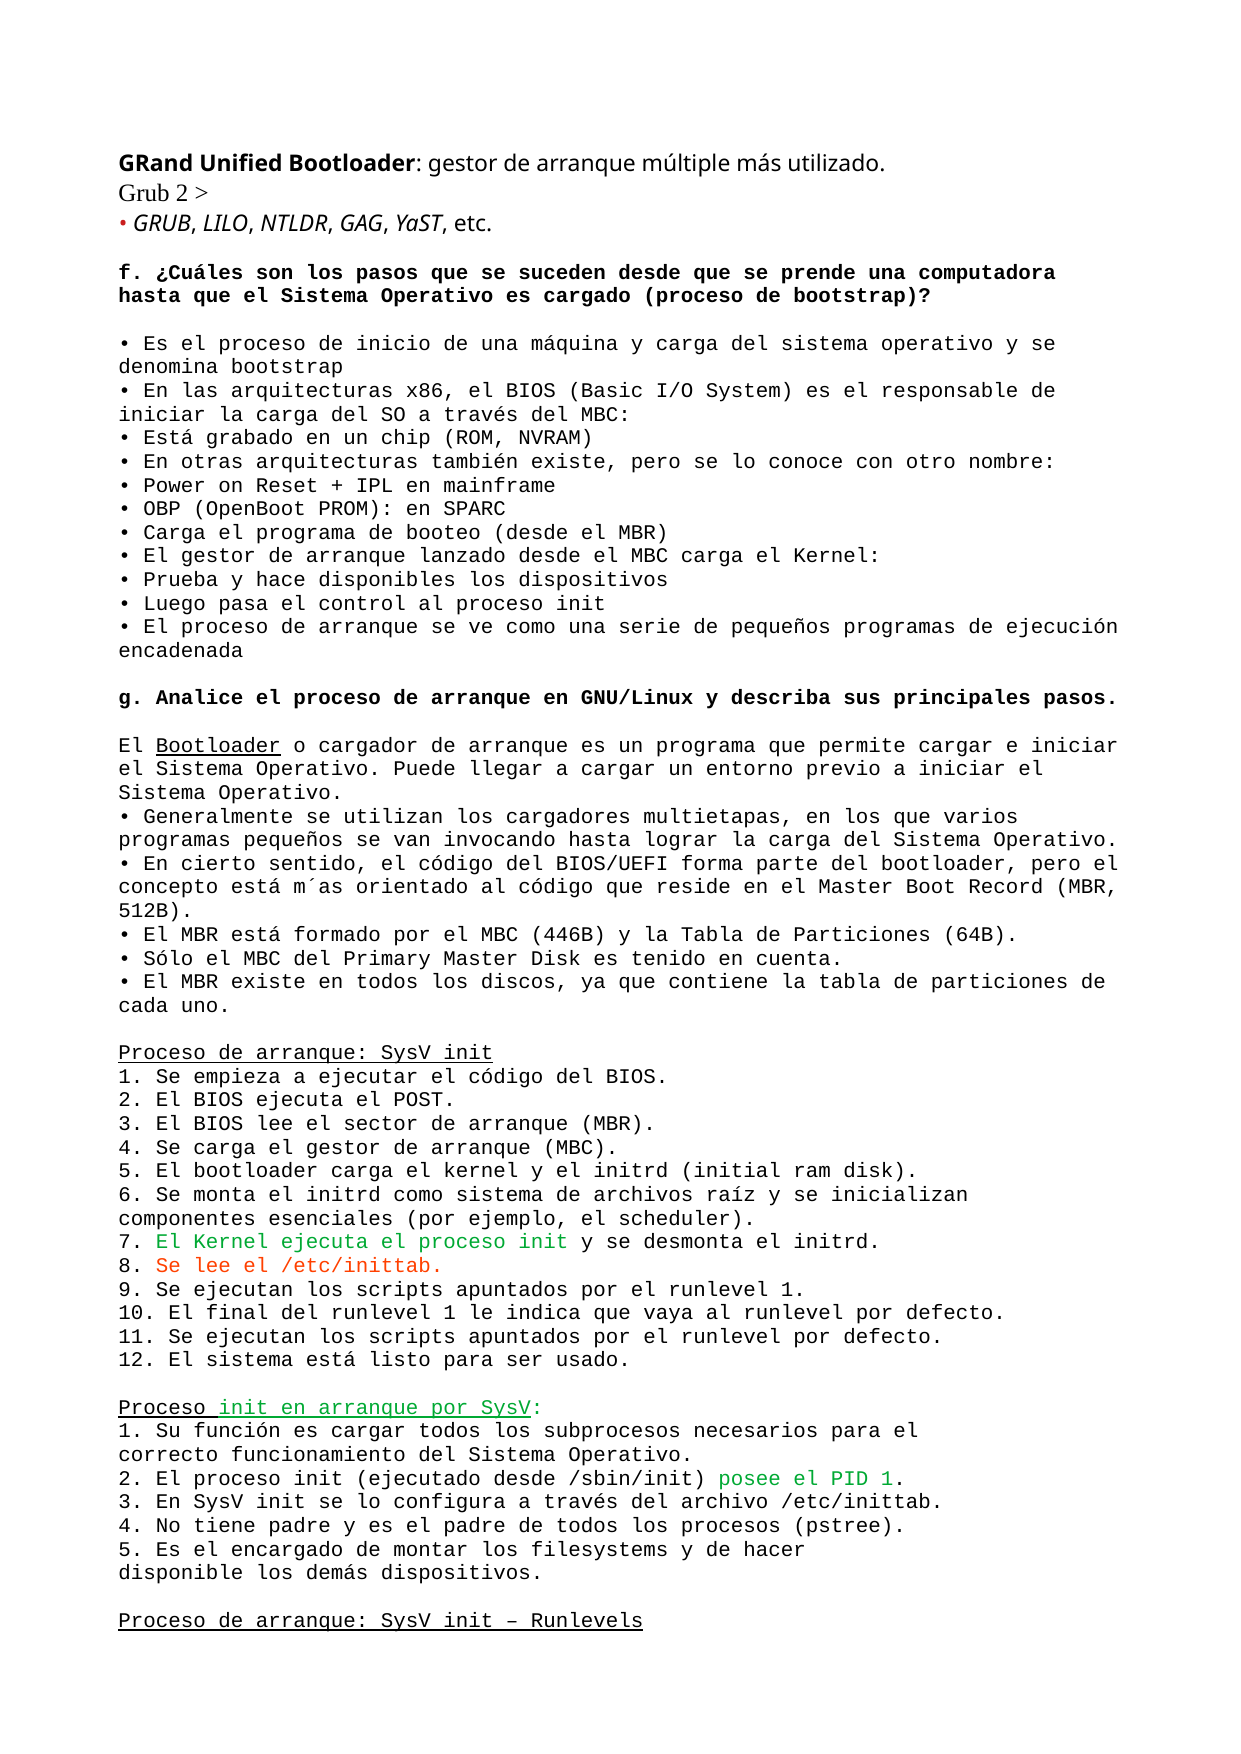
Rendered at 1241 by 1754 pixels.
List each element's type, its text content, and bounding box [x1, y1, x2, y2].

text Proceso init en arranque por SysV: [118, 1397, 1122, 1420]
text 1. Se empieza a ejecutar el código del BIOS. [118, 1066, 1122, 1089]
text disponible los demás dispositivos. [118, 1562, 1122, 1586]
text • Generalmente se utilizan los cargadores multietapas, en los que varios programas pequeños se van invocando hasta lograr la carga del Sistema Operativo. [118, 806, 1122, 853]
text g. Analice el proceso de arranque en GNU/Linux y describa sus principales pasos. [118, 687, 1122, 711]
text • El gestor de arranque lanzado desde el MBC carga el Kernel: [118, 546, 1122, 569]
text 6. Se monta el initrd como sistema de archivos raíz y se inicializan [118, 1184, 1122, 1208]
text correcto funcionamiento del Sistema Operativo. [118, 1444, 1122, 1468]
text El Bootloader o cargador de arranque es un programa que permite cargar e iniciar el Sistema Operativo. Puede llegar a cargar un entorno previo a iniciar el Sistema Operativo. [118, 735, 1122, 806]
text • Está grabado en un chip (ROM, NVRAM) [118, 427, 1122, 451]
text 11. Se ejecutan los scripts apuntados por el runlevel por defecto. [118, 1326, 1122, 1349]
text 12. El sistema está listo para ser usado. [118, 1349, 1122, 1373]
text 3. El BIOS lee el sector de arranque (MBR). [118, 1113, 1122, 1137]
text 5. El bootloader carga el kernel y el initrd (initial ram disk). [118, 1160, 1122, 1184]
text componentes esenciales (por ejemplo, el scheduler). [118, 1208, 1122, 1231]
text • OBP (OpenBoot PROM): en SPARC [118, 498, 1122, 522]
text • El proceso de arranque se ve como una serie de pequeños programas de ejecución encadenada [118, 616, 1122, 664]
text 8. Se lee el /etc/inittab. [118, 1255, 1122, 1278]
text 10. El final del runlevel 1 le indica que vaya al runlevel por defecto. [118, 1302, 1122, 1326]
text • Power on Reset + IPL en mainframe [118, 474, 1122, 498]
text 5. Es el encargado de montar los filesystems y de hacer [118, 1539, 1122, 1562]
text GRand Unified Bootloader: gestor de arranque múltiple más utilizado. [118, 147, 1122, 178]
text • Prueba y hace disponibles los dispositivos [118, 569, 1122, 593]
text • Es el proceso de inicio de una máquina y carga del sistema operativo y se denomina bootstrap [118, 333, 1122, 380]
text • En las arquitecturas x86, el BIOS (Basic I/O System) es el responsable de iniciar la carga del SO a través del MBC: [118, 380, 1122, 427]
text 4. No tiene padre y es el padre de todos los procesos (pstree). [118, 1515, 1122, 1539]
text • El MBR existe en todos los discos, ya que contiene la tabla de particiones de cada uno. [118, 971, 1122, 1018]
text 3. En SysV init se lo configura a través del archivo /etc/inittab. [118, 1491, 1122, 1515]
text f. ¿Cuáles son los pasos que se suceden desde que se prende una computadora hasta que el Sistema Operativo es cargado (proceso de bootstrap)? [118, 262, 1122, 309]
text • El MBR está formado por el MBC (446B) y la Tabla de Particiones (64B). [118, 924, 1122, 947]
text Grub 2 > [118, 178, 1122, 207]
text • GRUB, LILO, NTLDR, GAG, YaST, etc. [118, 207, 1122, 238]
text 7. El Kernel ejecuta el proceso init y se desmonta el initrd. [118, 1231, 1122, 1255]
text 4. Se carga el gestor de arranque (MBC). [118, 1137, 1122, 1160]
text • Sólo el MBC del Primary Master Disk es tenido en cuenta. [118, 947, 1122, 971]
text • Luego pasa el control al proceso init [118, 593, 1122, 616]
text • En cierto sentido, el código del BIOS/UEFI forma parte del bootloader, pero el concepto está m´as orientado al código que reside en el Master Boot Record (MBR, 512B). [118, 853, 1122, 924]
text 1. Su función es cargar todos los subprocesos necesarios para el [118, 1420, 1122, 1444]
text Proceso de arranque: SysV init – Runlevels [118, 1609, 1122, 1633]
text Proceso de arranque: SysV init [118, 1042, 1122, 1066]
text 2. El BIOS ejecuta el POST. [118, 1089, 1122, 1113]
text 9. Se ejecutan los scripts apuntados por el runlevel 1. [118, 1278, 1122, 1302]
text • Carga el programa de booteo (desde el MBR) [118, 522, 1122, 546]
text 2. El proceso init (ejecutado desde /sbin/init) posee el PID 1. [118, 1468, 1122, 1491]
text • En otras arquitecturas también existe, pero se lo conoce con otro nombre: [118, 451, 1122, 474]
